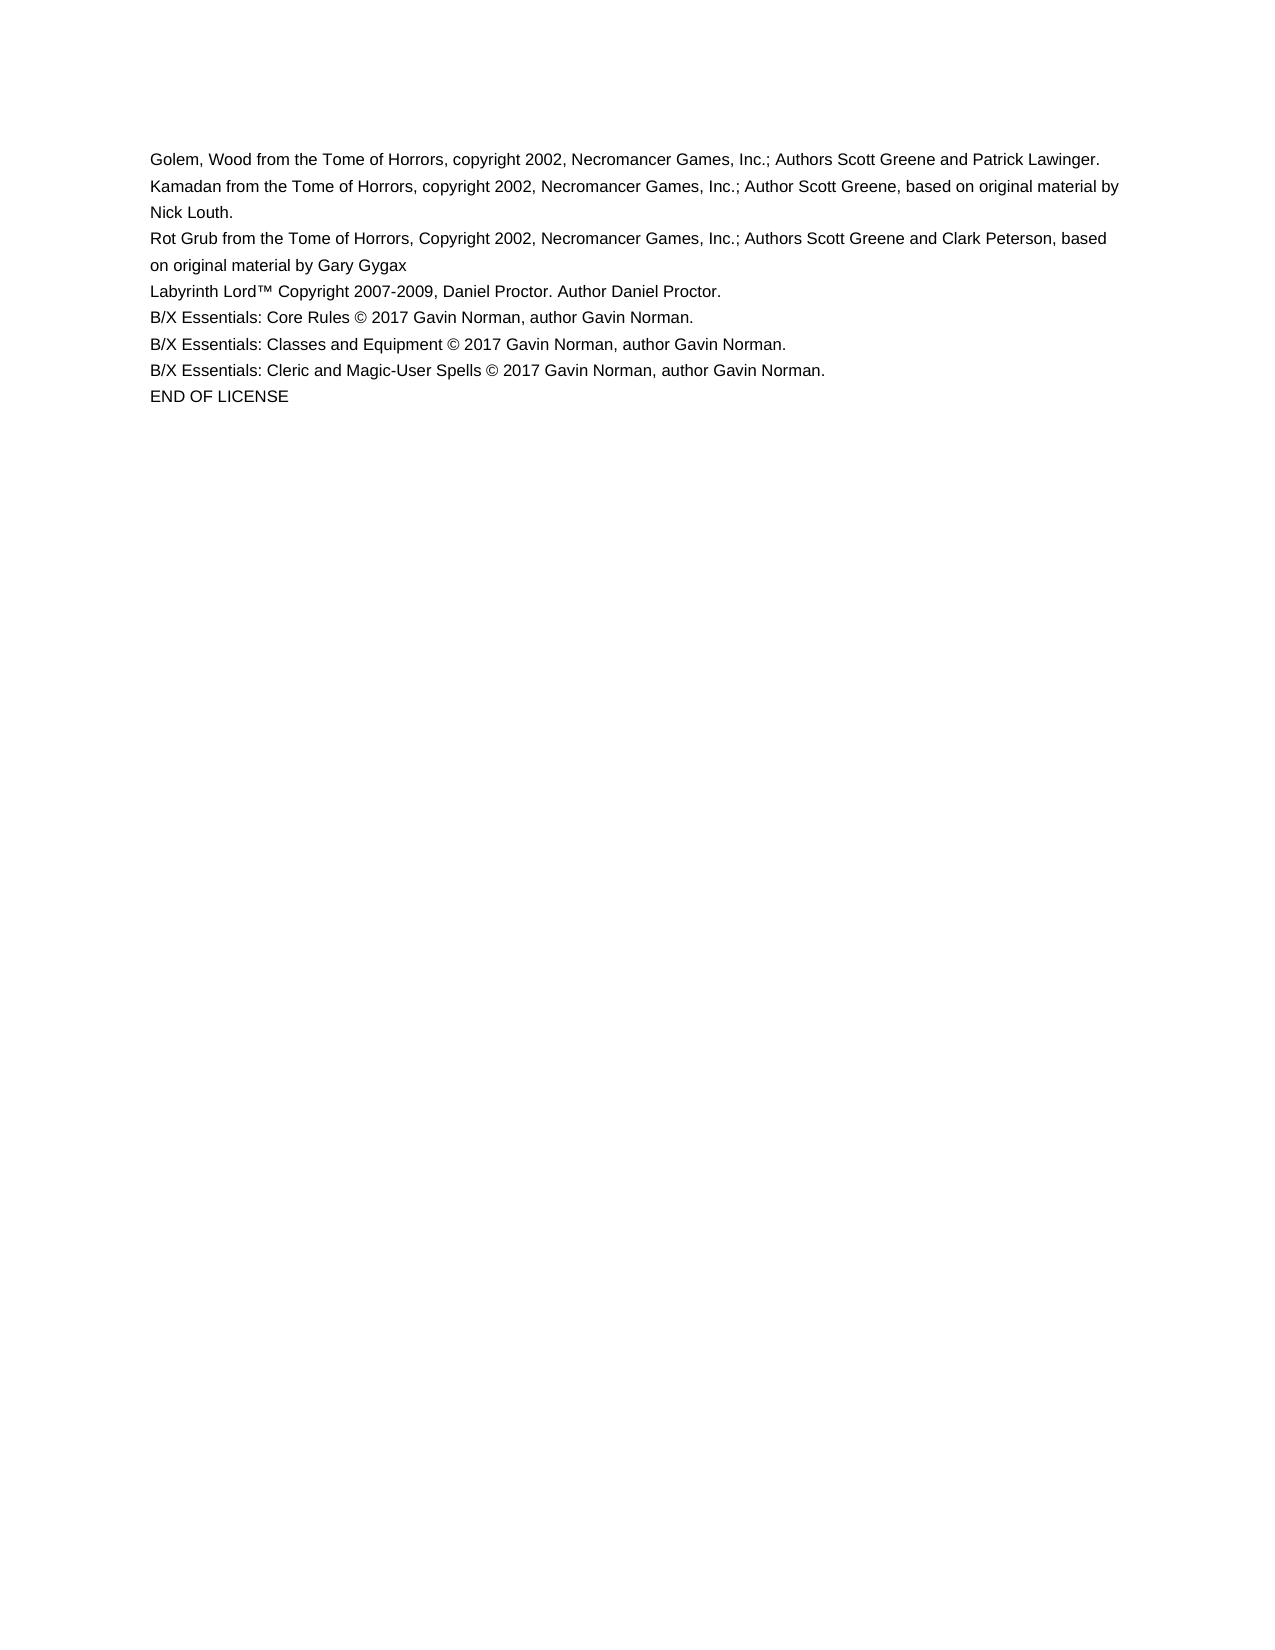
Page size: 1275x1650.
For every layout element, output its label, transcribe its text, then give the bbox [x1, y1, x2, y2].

text Rot Grub from the Tome of Horrors, Copyright 2002, Necromancer Games, Inc.; Authors Scott Greene and Clark Peterson, based on original material by Gary Gygax [150, 229, 1125, 274]
text B/X Essentials: Core Rules © 2017 Gavin Norman, author Gavin Norman. [150, 308, 1125, 327]
text Kamadan from the Tome of Horrors, copyright 2002, Necromancer Games, Inc.; Author Scott Greene, based on original material by Nick Louth. [150, 176, 1125, 222]
text B/X Essentials: Classes and Equipment © 2017 Gavin Norman, author Gavin Norman. [150, 334, 1125, 354]
text B/X Essentials: Cleric and Magic-User Spells © 2017 Gavin Norman, author Gavin Norman. [150, 361, 1125, 380]
text END OF LICENSE [150, 387, 1125, 406]
text Golem, Wood from the Tome of Horrors, copyright 2002, Necromancer Games, Inc.; Authors Scott Greene and Patrick Lawinger. [150, 150, 1125, 169]
text Labyrinth Lord™ Copyright 2007-2009, Daniel Proctor. Author Daniel Proctor. [150, 282, 1125, 301]
